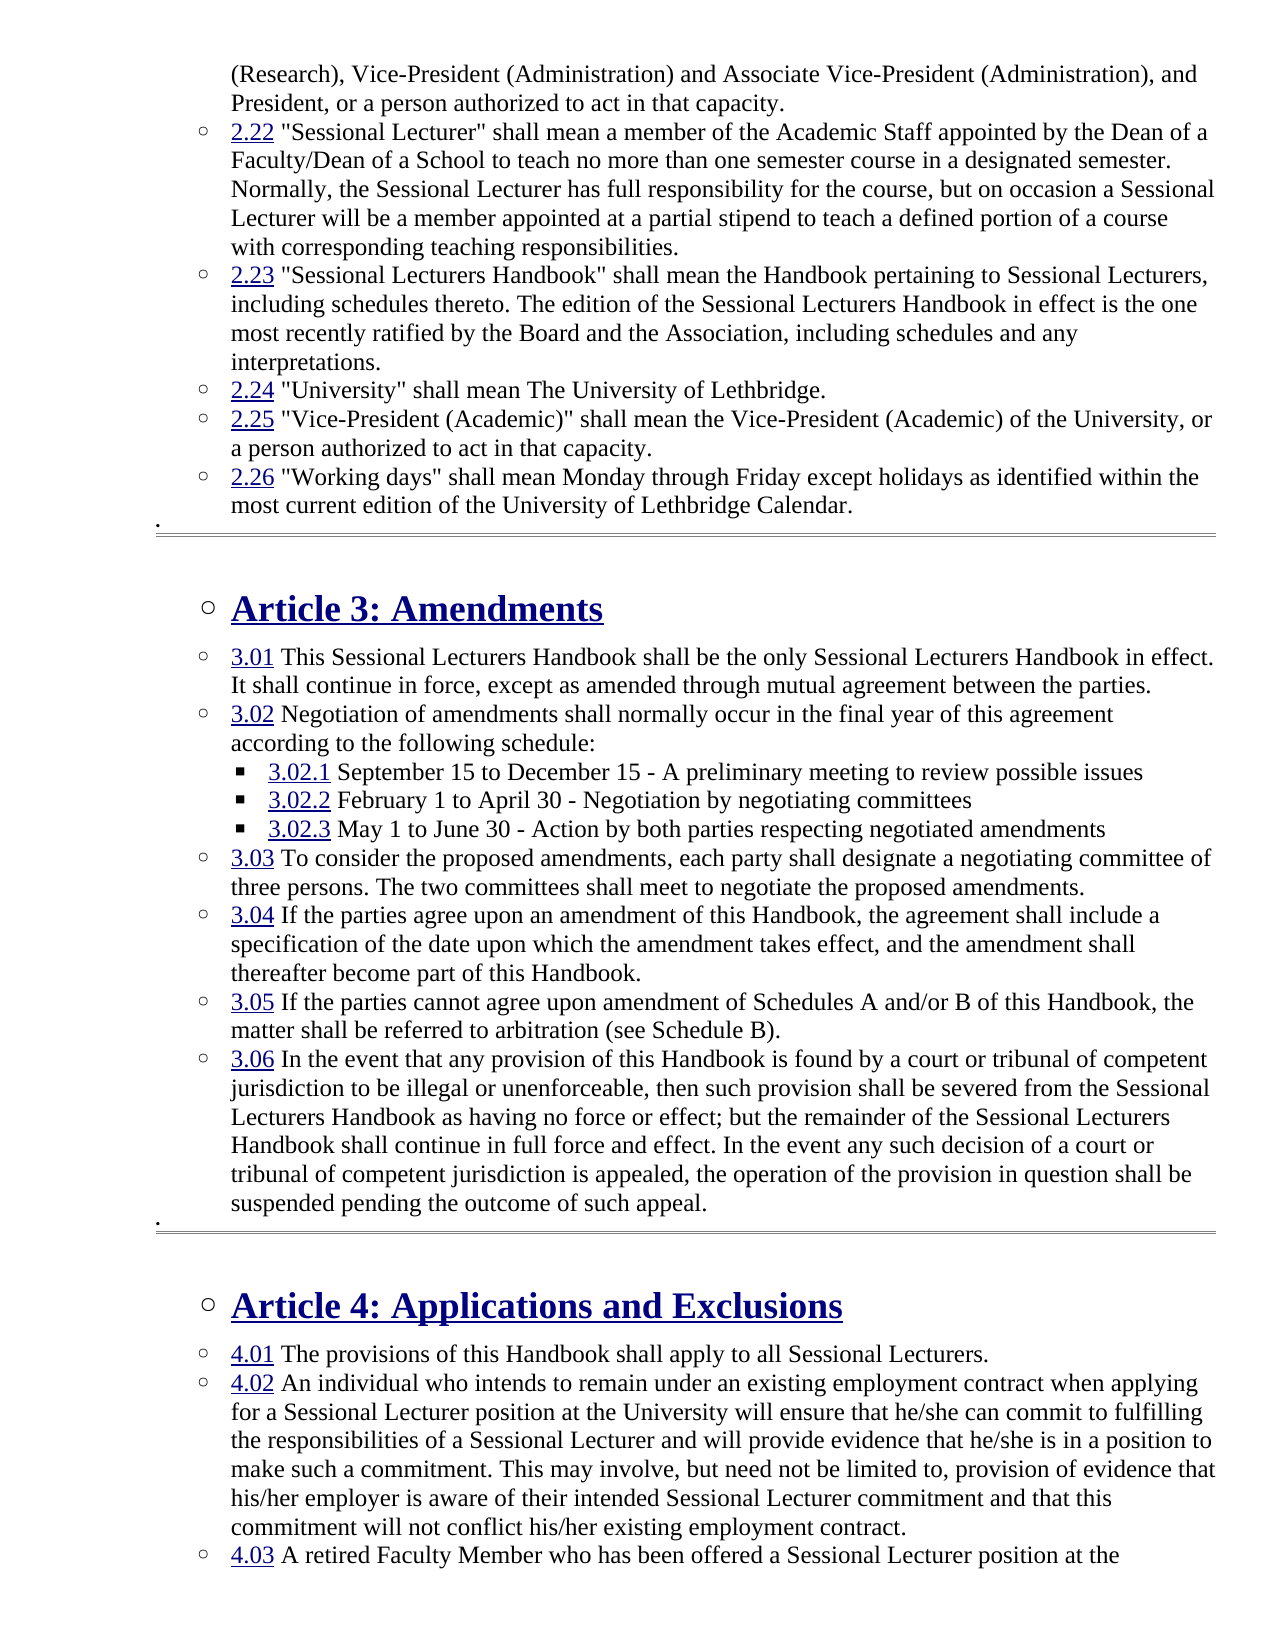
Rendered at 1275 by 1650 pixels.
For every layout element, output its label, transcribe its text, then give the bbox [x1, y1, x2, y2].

list 3.02.3 May 1 to June 30 - Action by both parties respecting negotiated amendments [231, 814, 1216, 843]
list 2.26 "Working days" shall mean Monday through Friday except holidays as identified within the most current edition of the University of Lethbridge Calendar. [193, 462, 1216, 519]
list 3.01 This Sessional Lecturers Handbook shall be the only Sessional Lecturers Handbook in effect. It shall continue in force, except as amended through mutual agreement between the parties. [193, 642, 1216, 699]
subtitle Article 4: Applications and Exclusions [193, 1284, 1216, 1327]
list 2.22 "Sessional Lecturer" shall mean a member of the Academic Staff appointed by the Dean of a Faculty/Dean of a School to teach no more than one semester course in a designated semester. Normally, the Sessional Lecturer has full responsibility for the course, but on occasion a Sessional Lecturer will be a member appointed at a partial stipend to teach a defined portion of a course with corresponding teaching responsibilities. [193, 117, 1216, 260]
list (Research), Vice-President (Administration) and Associate Vice-President (Administration), and President, or a person authorized to act in that capacity. [193, 59, 1216, 117]
list 3.04 If the parties agree upon an amendment of this Handbook, the agreement shall include a specification of the date upon which the amendment takes effect, and the amendment shall thereafter become part of this Handbook. [193, 900, 1216, 987]
list 3.03 To consider the proposed amendments, each party shall designate a negotiating committee of three persons. The two committees shall meet to negotiate the proposed amendments. [193, 843, 1216, 900]
list 3.06 In the event that any provision of this Handbook is found by a court or tribunal of competent jurisdiction to be illegal or unenforceable, then such provision shall be severed from the Sessional Lecturers Handbook as having no force or effect; but the remainder of the Sessional Lecturers Handbook shall continue in full force and effect. In the event any such decision of a court or tribunal of competent jurisdiction is appealed, the operation of the provision in question shall be suspended pending the outcome of such appeal. [193, 1044, 1216, 1217]
list 3.05 If the parties cannot agree upon amendment of Schedules A and/or B of this Handbook, the matter shall be referred to arbitration (see Schedule B). [193, 987, 1216, 1044]
list 2.23 "Sessional Lecturers Handbook" shall mean the Handbook pertaining to Sessional Lecturers, including schedules thereto. The edition of the Sessional Lecturers Handbook in effect is the one most recently ratified by the Board and the Association, including schedules and any interpretations. [193, 260, 1216, 375]
list 2.24 "University" shall mean The University of Lethbridge. [193, 375, 1216, 404]
list 4.02 An individual who intends to remain under an existing employment contract when applying for a Sessional Lecturer position at the University will ensure that he/she can commit to fulfilling the responsibilities of a Sessional Lecturer and will provide evidence that he/she is in a position to make such a commitment. This may involve, but need not be limited to, provision of evidence that his/her employer is aware of their intended Sessional Lecturer commitment and that this commitment will not conflict his/her existing employment contract. [193, 1368, 1216, 1541]
subtitle Article 3: Amendments [193, 586, 1216, 629]
list 4.01 The provisions of this Handbook shall apply to all Sessional Lecturers. [193, 1339, 1216, 1368]
list 3.02 Negotiation of amendments shall normally occur in the final year of this agreement according to the following schedule: [193, 699, 1216, 757]
list 3.02.1 September 15 to December 15 - A preliminary meeting to review possible issues [231, 757, 1216, 785]
list 3.02.2 February 1 to April 30 - Negotiation by negotiating committees [231, 785, 1216, 814]
list 4.03 A retired Faculty Member who has been offered a Sessional Lecturer position at the [193, 1541, 1216, 1569]
list 2.25 "Vice-President (Academic)" shall mean the Vice-President (Academic) of the University, or a person authorized to act in that capacity. [193, 404, 1216, 462]
